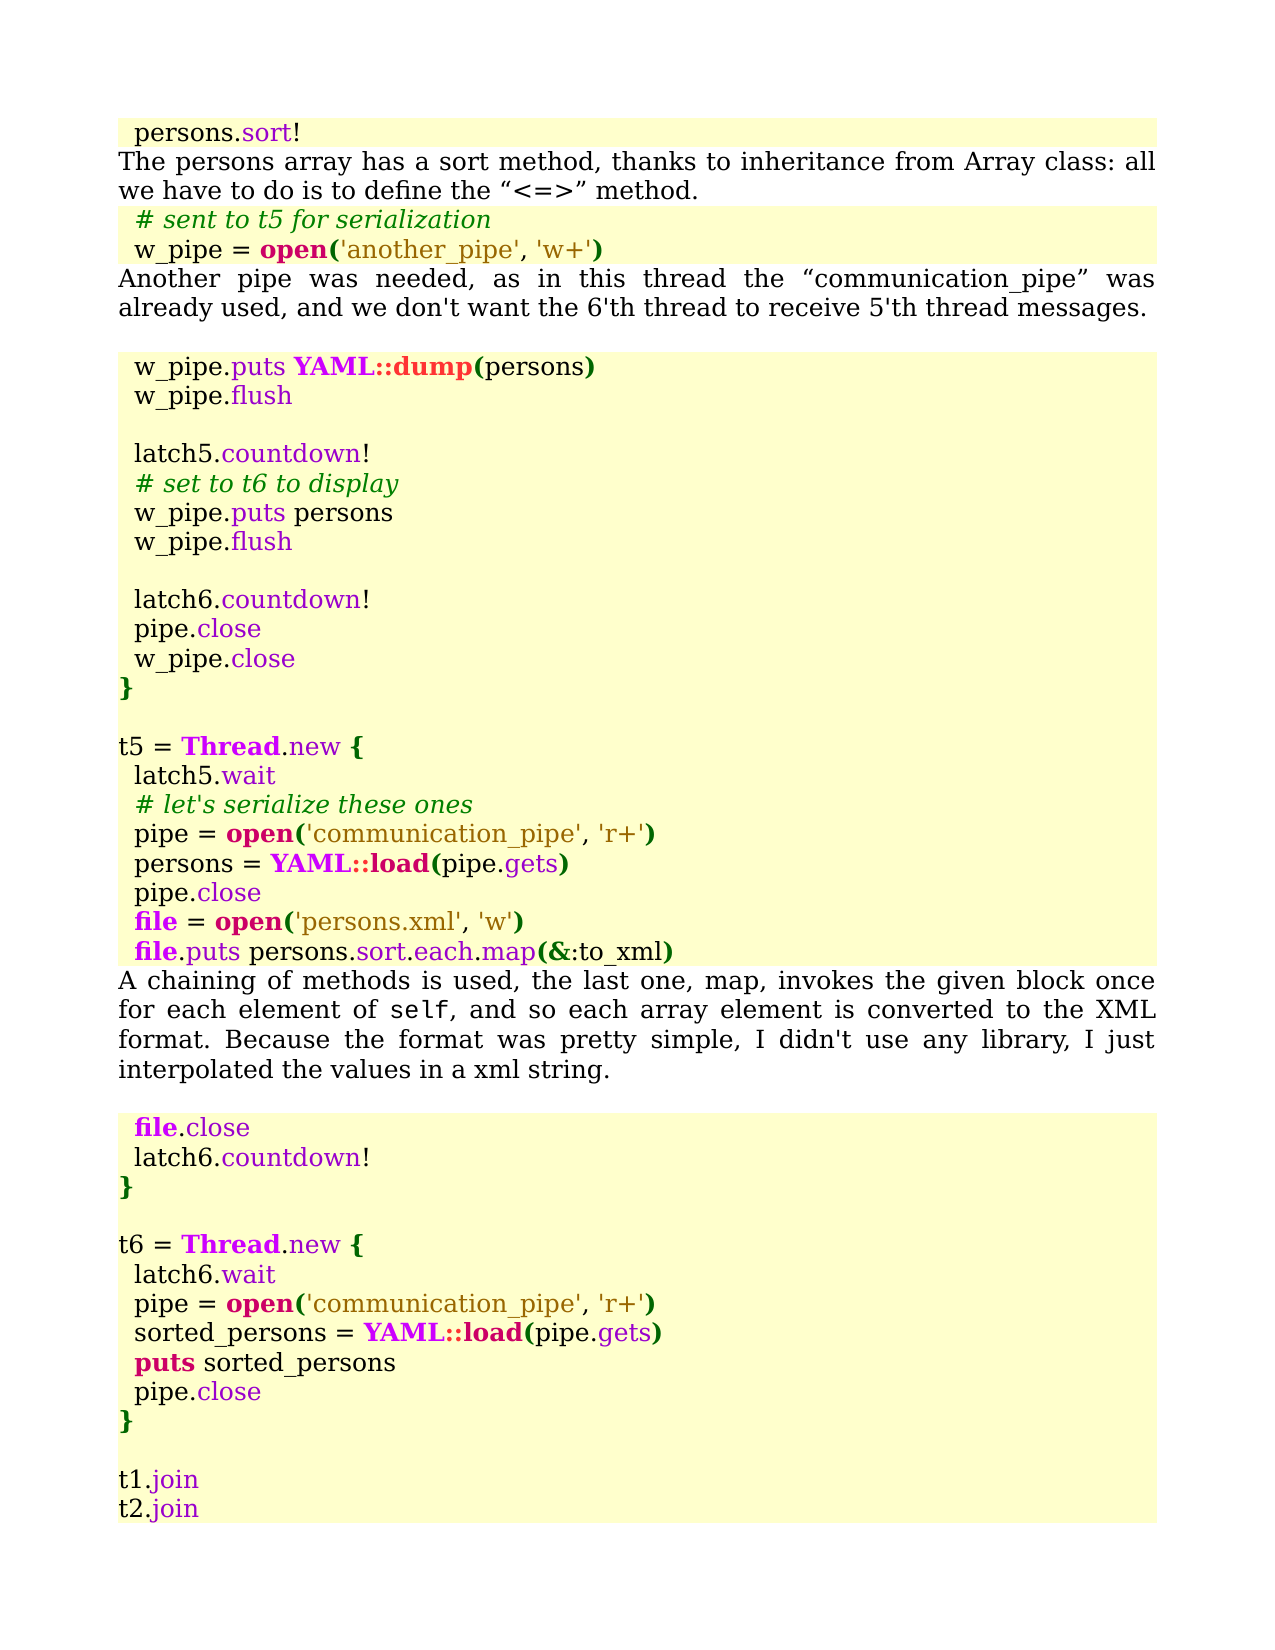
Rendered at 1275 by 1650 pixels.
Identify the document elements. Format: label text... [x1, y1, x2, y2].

text } [118, 673, 1157, 702]
text w_pipe.puts YAML::dump(persons) [118, 352, 1157, 381]
text # let's serialize these ones [118, 790, 1157, 819]
text # set to t6 to display [118, 469, 1157, 498]
text pipe.close [118, 878, 1157, 907]
text latch5.wait [118, 761, 1157, 790]
text persons = YAML::load(pipe.gets) [118, 848, 1157, 878]
text } [118, 1406, 1157, 1436]
text latch5.countdown! [118, 439, 1157, 469]
text w_pipe = open('another_pipe', 'w+') [118, 235, 1157, 264]
text latch6.countdown! [118, 585, 1157, 614]
text sorted_persons = YAML::load(pipe.gets) [118, 1318, 1157, 1348]
text pipe.close [118, 614, 1157, 644]
text # sent to t5 for serialization [118, 206, 1157, 235]
text w_pipe.close [118, 644, 1157, 673]
text w_pipe.flush [118, 381, 1157, 410]
text t5 = Thread.new { [118, 731, 1157, 761]
text latch6.countdown! [118, 1143, 1157, 1172]
text w_pipe.flush [118, 527, 1157, 556]
text t1.join [118, 1465, 1157, 1494]
text file.close [118, 1113, 1157, 1143]
text file = open('persons.xml', 'w') [118, 907, 1157, 936]
text A chaining of methods is used, the last one, map, invokes the given block once for each element of self, and so each array element is converted to the XML format. Because the format was pretty simple, I didn't use any library, I just interpolated the values in a xml string. [118, 966, 1157, 1084]
text w_pipe.puts persons [118, 498, 1157, 527]
text } [118, 1172, 1157, 1201]
text pipe = open('communication_pipe', 'r+') [118, 819, 1157, 848]
text puts sorted_persons [118, 1348, 1157, 1377]
text persons.sort! [118, 118, 1157, 147]
text file.puts persons.sort.each.map(&:to_xml) [118, 936, 1157, 966]
text pipe = open('communication_pipe', 'r+') [118, 1289, 1157, 1318]
text Another pipe was needed, as in this thread the “communication_pipe” was already used, and we don't want the 6'th thread to receive 5'th thread messages. [118, 264, 1157, 322]
text latch6.wait [118, 1260, 1157, 1289]
text t6 = Thread.new { [118, 1231, 1157, 1260]
text The persons array has a sort method, thanks to inheritance from Array class: all we have to do is to define the “<=>” method. [118, 147, 1157, 206]
text t2.join [118, 1494, 1157, 1523]
text pipe.close [118, 1377, 1157, 1406]
